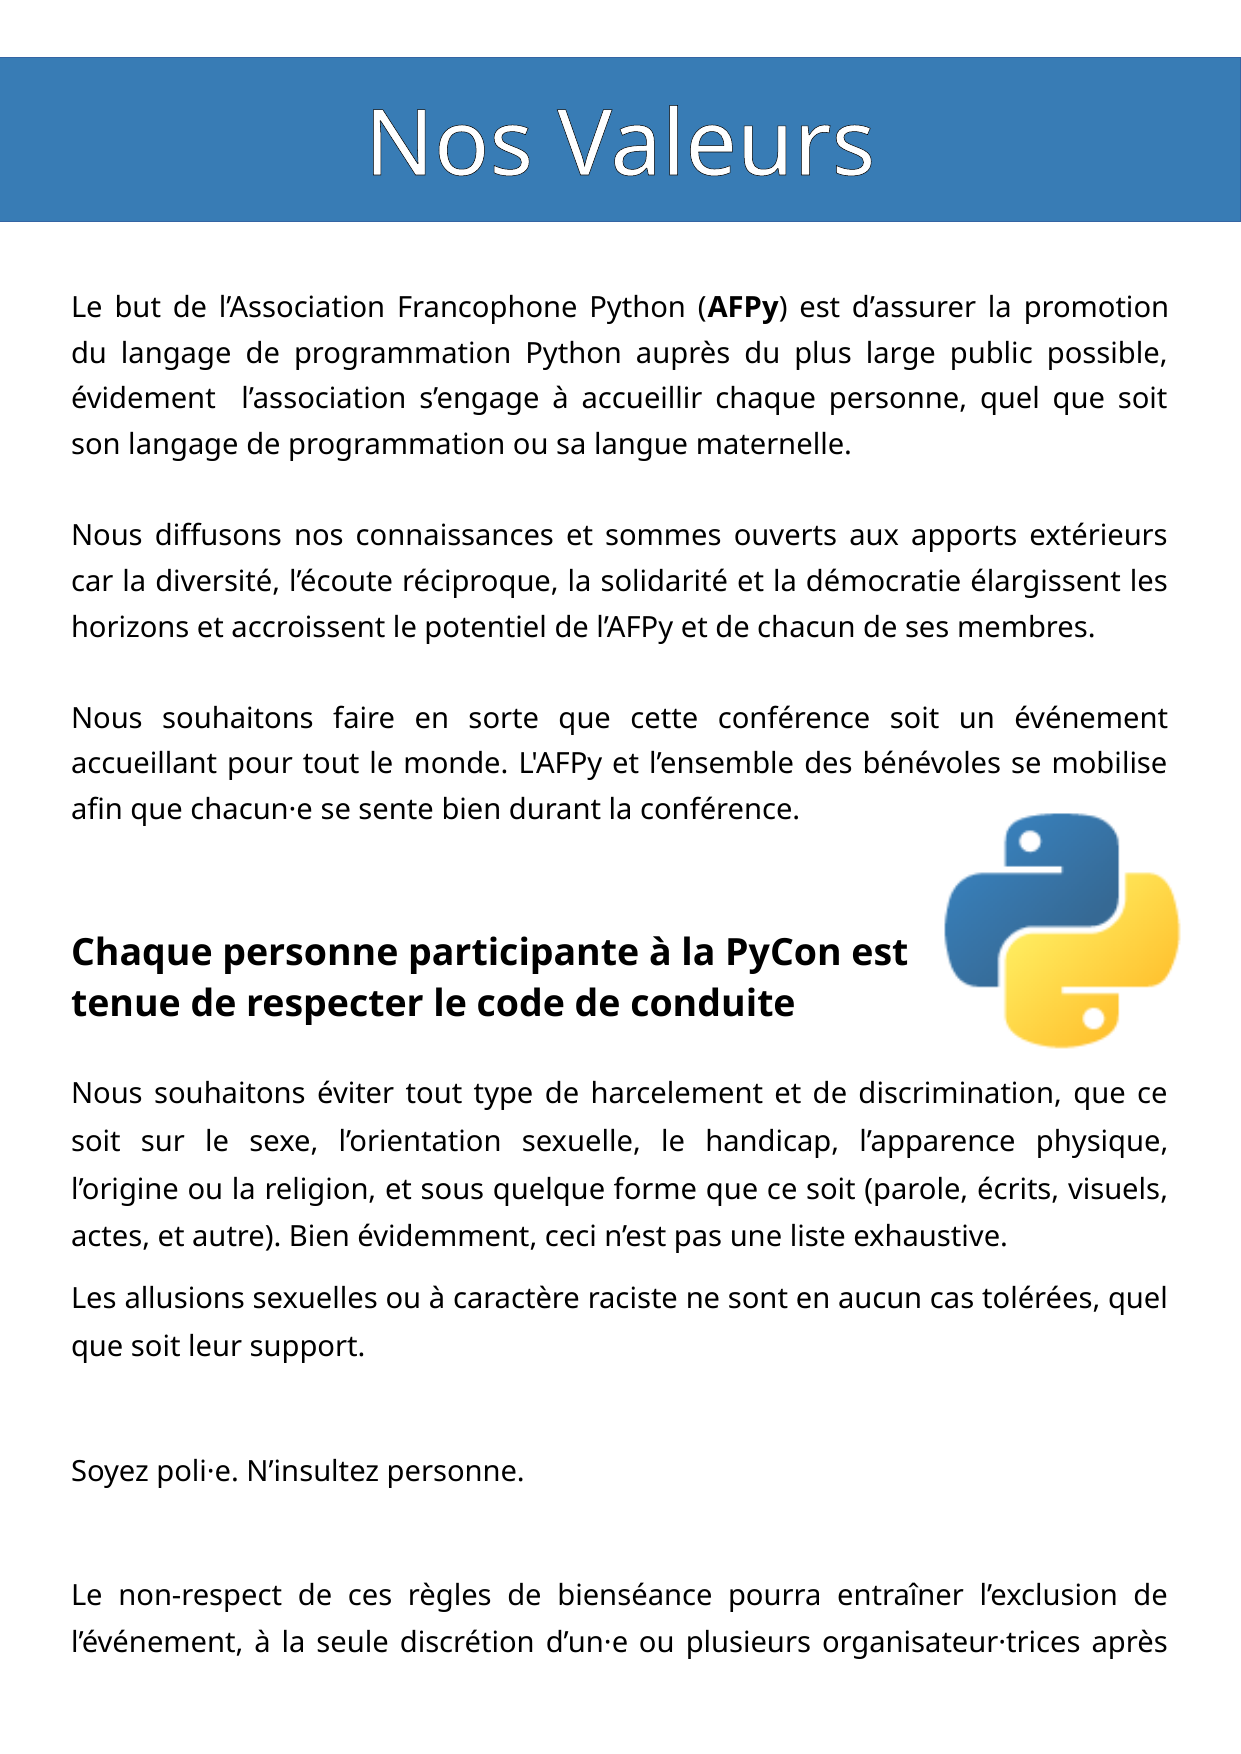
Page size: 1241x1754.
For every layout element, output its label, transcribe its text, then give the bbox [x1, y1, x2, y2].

text Le non-respect de ces règles de bienséance pourra entraîner l’exclusion de l’événement, à la seule discrétion d’un·e ou plusieurs organisateur·trices après [71, 1574, 1169, 1661]
text Le but de l’Association Francophone Python (AFPy) est d’assurer la promotion du langage de programmation Python auprès du plus large public possible, évidement l’association s’engage à accueillir chaque personne, quel que soit son langage de programmation ou sa langue maternelle. [71, 287, 1169, 463]
text Soyez poli·e. N’insultez personne. [71, 1450, 1169, 1489]
text Nous souhaitons faire en sorte que cette conférence soit un événement accueillant pour tout le monde. L'AFPy et l’ensemble des bénévoles se mobilise afin que chacun·e se sente bien durant la conférence. [71, 697, 1169, 828]
text Nous diffusons nos connaissances et sommes ouverts aux apports extérieurs car la diversité, l’écoute réciproque, la solidarité et la démocratie élargissent les horizons et accroissent le potentiel de l’AFPy et de chacun de ses membres. [71, 515, 1169, 646]
picture [920, 793, 1204, 1055]
text Chaque personne participante à la PyCon est tenue de respecter le code de conduite [71, 925, 920, 1027]
text Les allusions sexuelles ou à caractère raciste ne sont en aucun cas tolérées, quel que soit leur support. [71, 1278, 1169, 1365]
text Nous souhaitons éviter tout type de harcelement et de discrimination, que ce soit sur le sexe, l’orientation sexuelle, le handicap, l’apparence physique, l’origine ou la religion, et sous quelque forme que ce soit (parole, écrits, visuels, actes, et autre). Bien évidemment, ceci n’est pas une liste exhaustive. [71, 1073, 1169, 1255]
